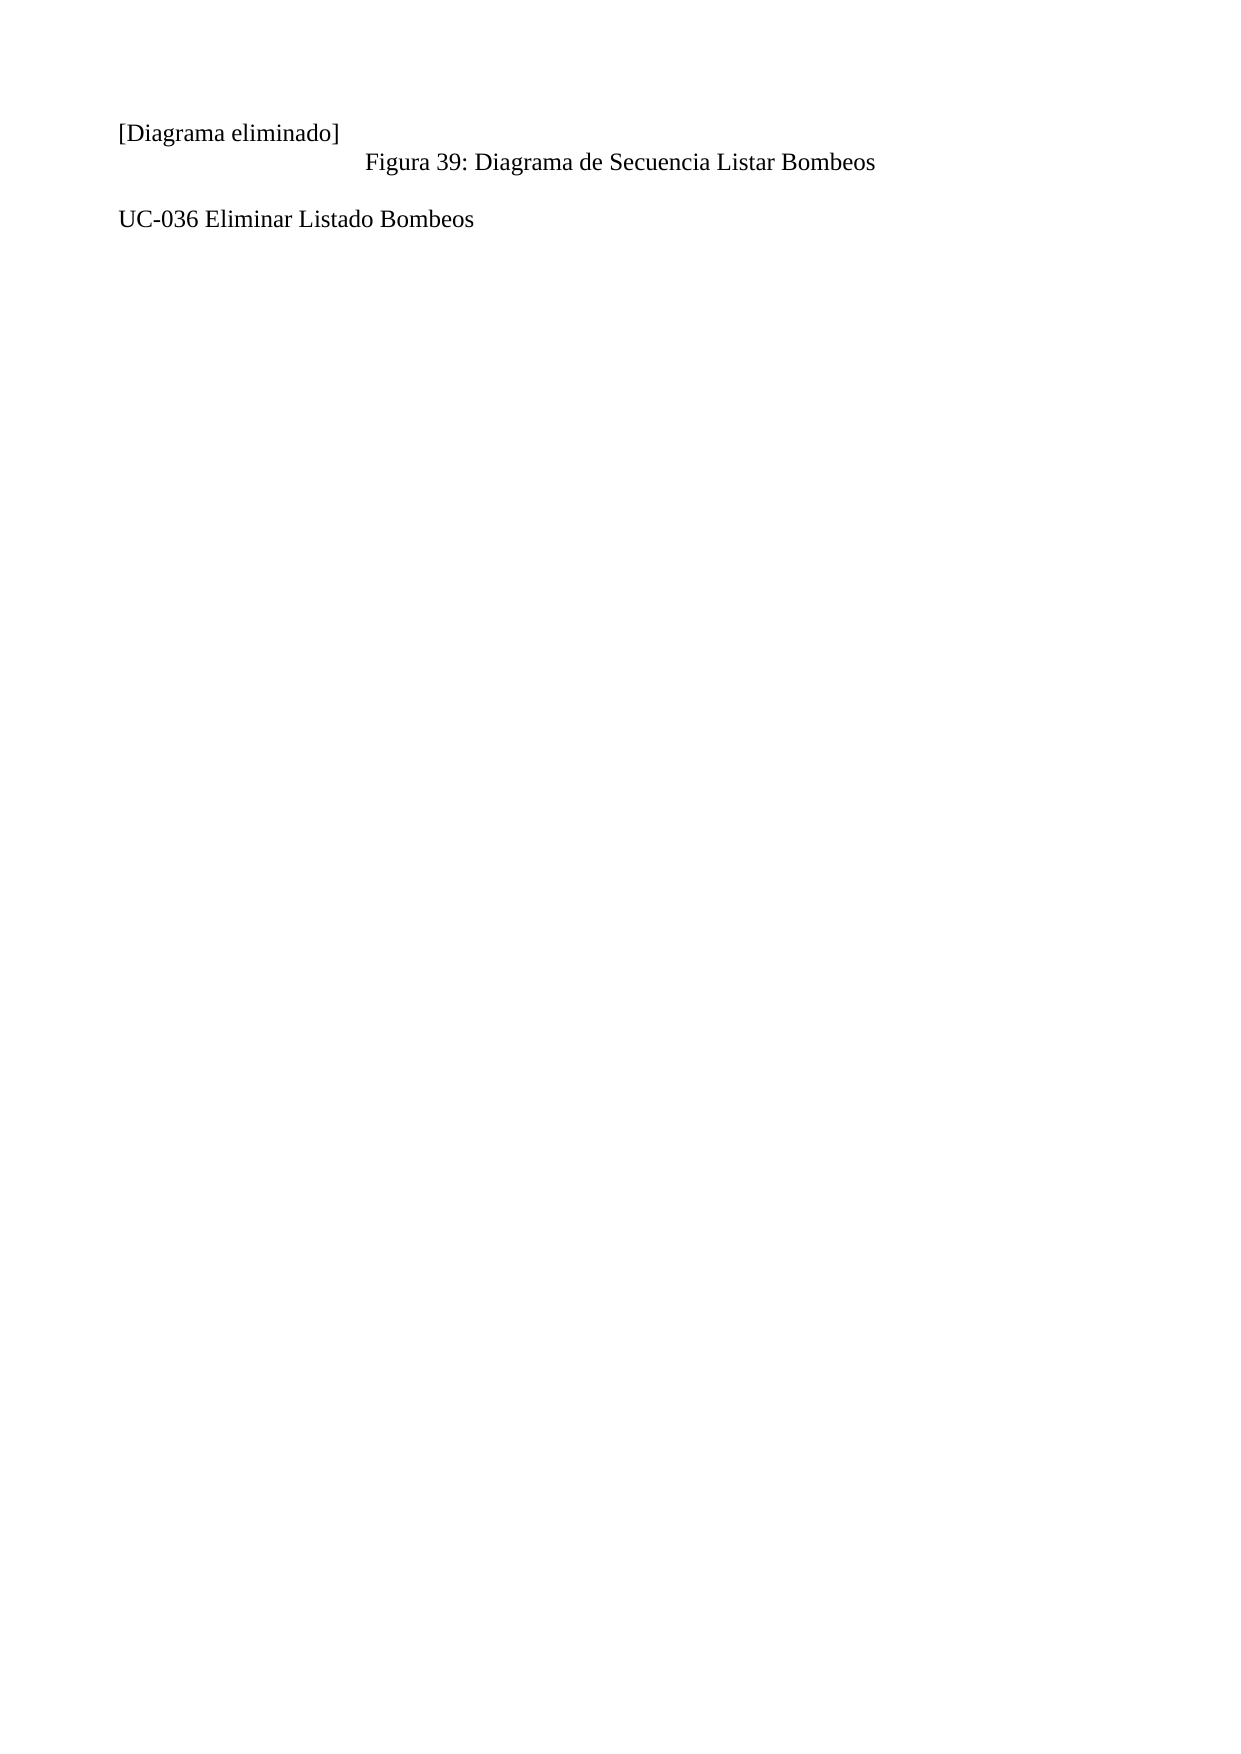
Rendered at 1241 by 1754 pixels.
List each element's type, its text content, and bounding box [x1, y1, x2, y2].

text [Diagrama eliminado] [118, 118, 1122, 147]
text UC-036 Eliminar Listado Bombeos [118, 204, 1122, 233]
text Figura 39: Diagrama de Secuencia Listar Bombeos [118, 147, 1122, 176]
